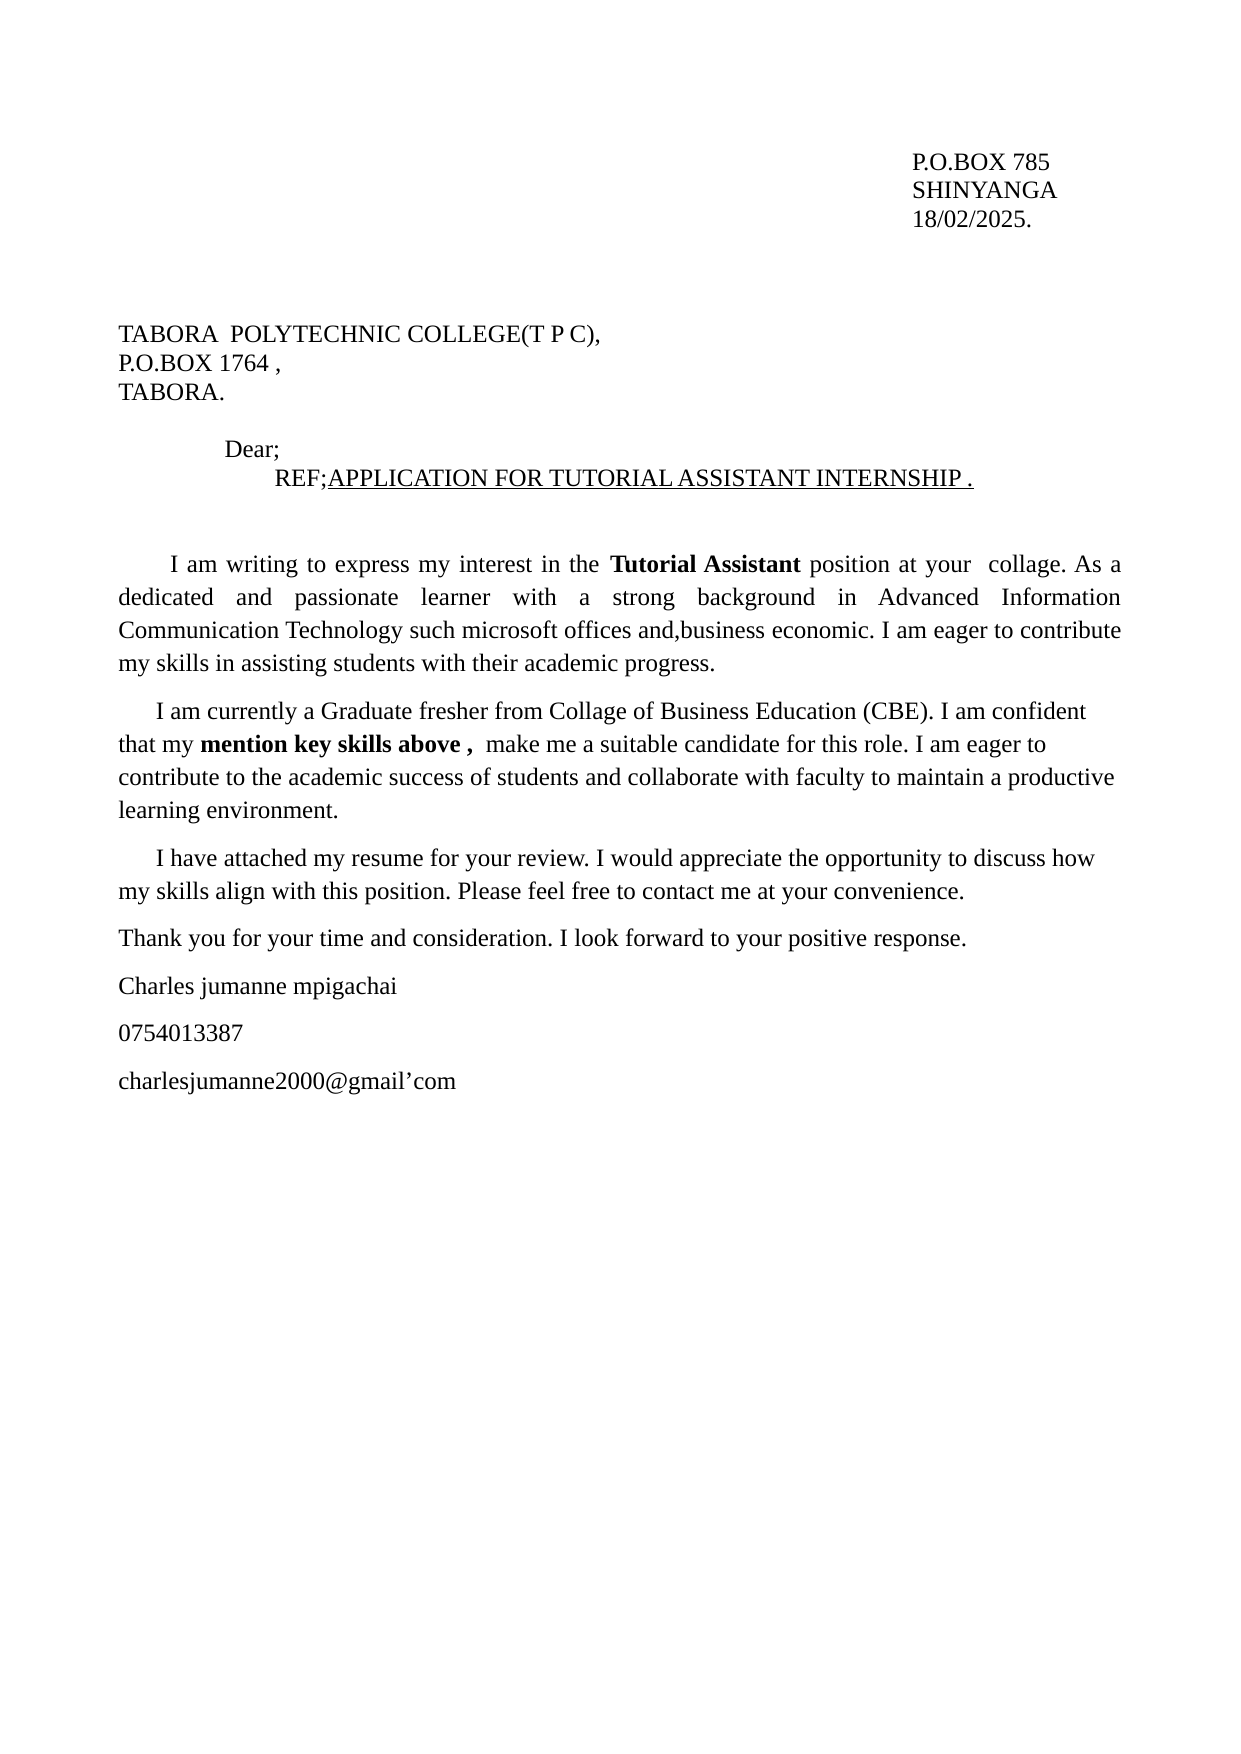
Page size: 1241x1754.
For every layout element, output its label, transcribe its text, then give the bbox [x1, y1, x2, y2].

text TABORA. [118, 377, 1122, 406]
text Dear; [118, 434, 1122, 463]
text 0754013387 [118, 1018, 1122, 1047]
text 18/02/2025. [118, 204, 1122, 233]
text charlesjumanne2000@gmail’com [118, 1066, 1122, 1095]
text I am writing to express my interest in the Tutorial Assistant position at your collage. As a dedicated and passionate learner with a strong background in Advanced Information Communication Technology such microsoft offices and,business economic. I am eager to contribute my skills in assisting students with their academic progress. [118, 549, 1122, 677]
text SHINYANGA [118, 176, 1122, 204]
text Thank you for your time and consideration. I look forward to your positive response. [118, 923, 1122, 952]
text Charles jumanne mpigachai [118, 971, 1122, 1000]
text P.O.BOX 785 [118, 147, 1122, 176]
text I am currently a Graduate fresher from Collage of Business Education (CBE). I am confident that my mention key skills above , make me a suitable candidate for this role. I am eager to contribute to the academic success of students and collaborate with faculty to maintain a productive learning environment. [118, 696, 1122, 824]
text I have attached my resume for your review. I would appreciate the opportunity to discuss how my skills align with this position. Please feel free to contact me at your convenience. [118, 843, 1122, 904]
text TABORA POLYTECHNIC COLLEGE(T P C), [118, 319, 1122, 348]
text REF;APPLICATION FOR TUTORIAL ASSISTANT INTERNSHIP . [118, 463, 1122, 492]
text P.O.BOX 1764 , [118, 348, 1122, 377]
